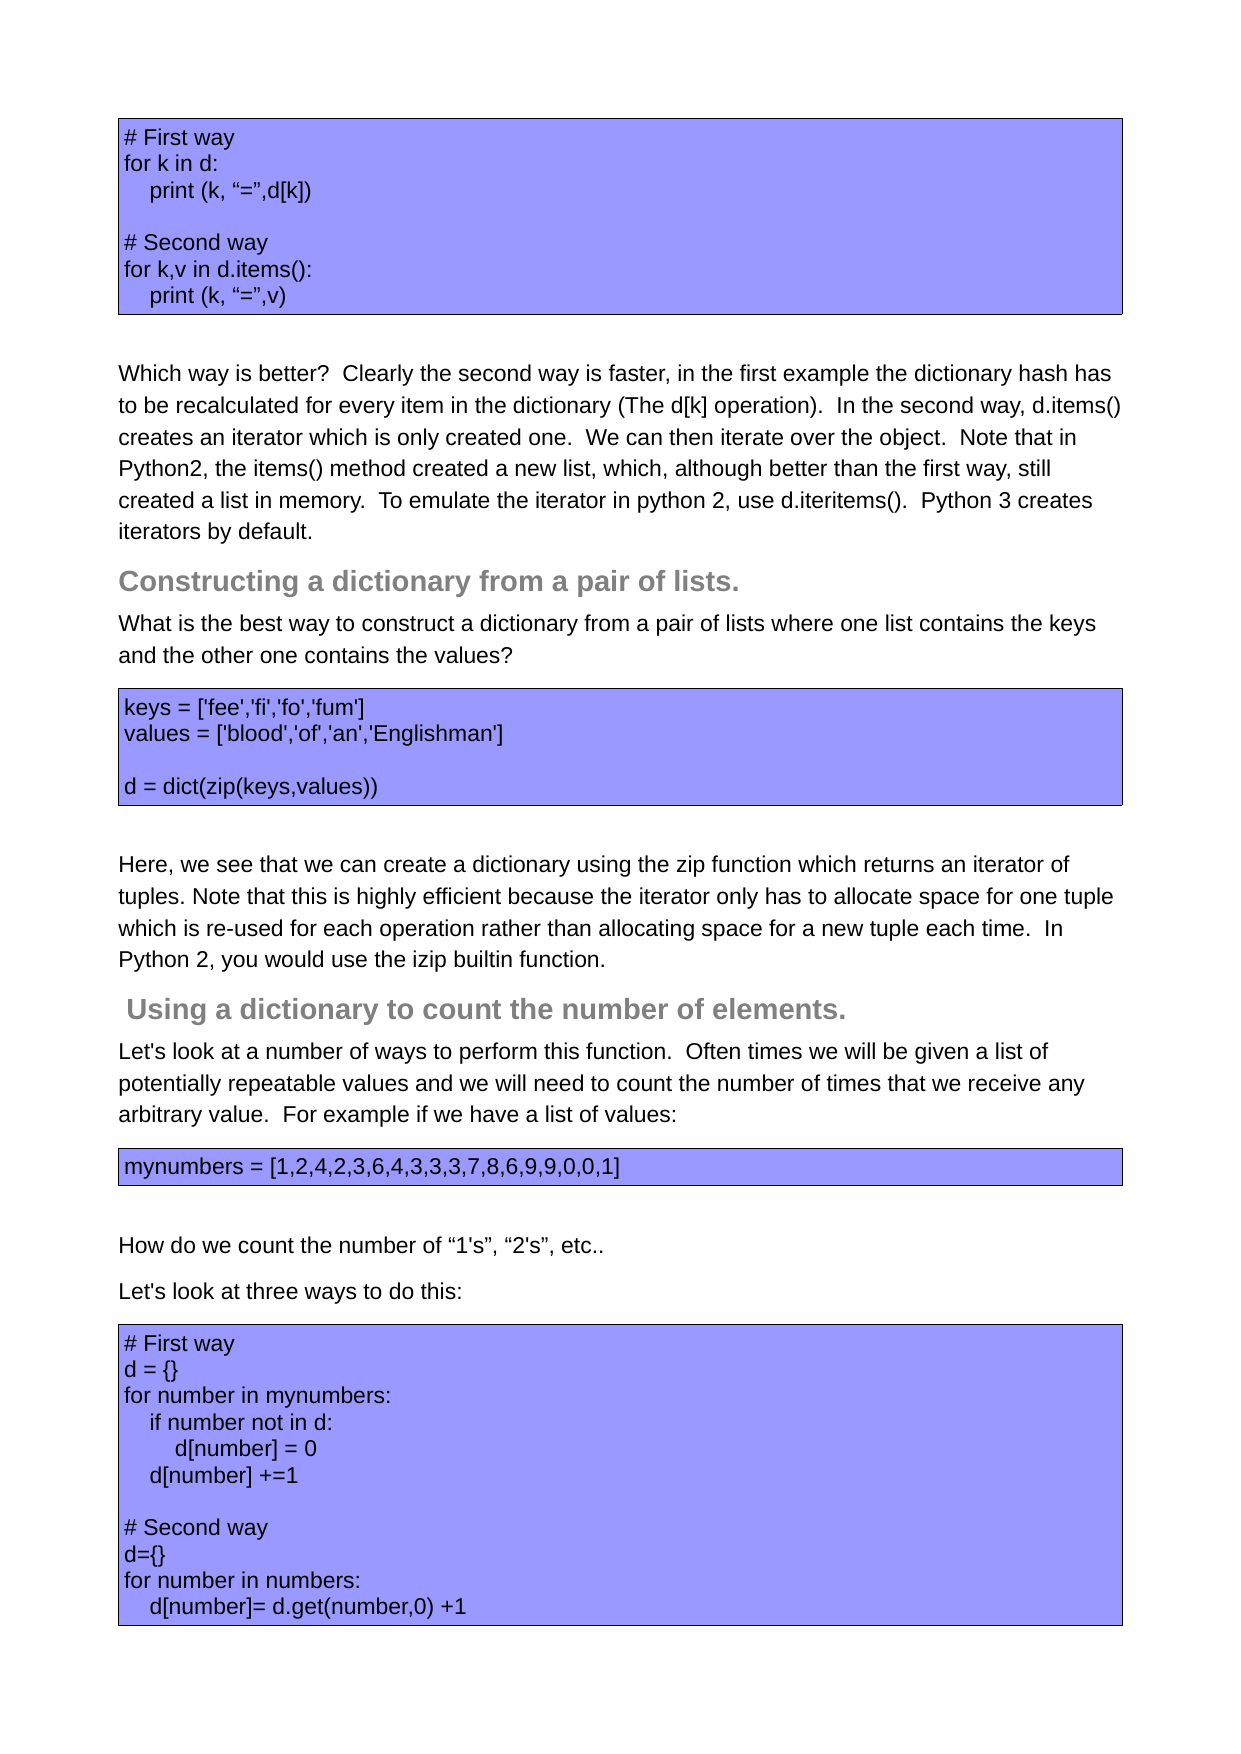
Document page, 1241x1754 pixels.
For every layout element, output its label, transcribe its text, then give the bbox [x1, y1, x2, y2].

text Let's look at three ways to do this: [118, 1278, 1122, 1304]
table_header mynumbers = [1,2,4,2,3,6,4,3,3,3,7,8,6,9,9,0,0,1] [119, 1149, 1122, 1185]
text Here, we see that we can create a dictionary using the zip function which returns an iterator of tuples. Note that this is highly efficient because the iterator only has to allocate space for one tuple which is re-used for each operation rather than allocating space for a new tuple each time. In Python 2, you would use the izip builtin function. [118, 851, 1122, 972]
text What is the best way to construct a dictionary from a pair of lists where one list contains the keys and the other one contains the values? [118, 610, 1122, 668]
text How do we count the number of “1's”, “2's”, etc.. [118, 1232, 1122, 1258]
table_header # First way d = {} for number in mynumbers: if number not in d: d[number] = 0 d[number] +=1 # Second way d={} for number in numbers: d[number]= d.get(number,0) +1 [119, 1325, 1122, 1625]
table_header keys = ['fee','fi','fo','fum'] values = ['blood','of','an','Englishman'] d = dict(zip(keys,values)) [119, 689, 1122, 805]
text Which way is better? Clearly the second way is faster, in the first example the dictionary hash has to be recalculated for every item in the dictionary (The d[k] operation). In the second way, d.items() creates an iterator which is only created one. We can then iterate over the object. Note that in Python2, the items() method created a new list, which, although better than the first way, still created a list in memory. To emulate the iterator in python 2, use d.iteritems(). Python 3 creates iterators by default. [118, 360, 1122, 544]
subtitle Constructing a dictionary from a pair of lists. [118, 564, 1122, 598]
subtitle Using a dictionary to count the number of elements. [118, 992, 1122, 1026]
text Let's look at a number of ways to perform this function. Often times we will be given a list of potentially repeatable values and we will need to count the number of times that we receive any arbitrary value. For example if we have a list of values: [118, 1038, 1122, 1128]
table_header # First way for k in d: print (k, “=”,d[k]) # Second way for k,v in d.items(): print (k, “=”,v) [119, 119, 1122, 314]
